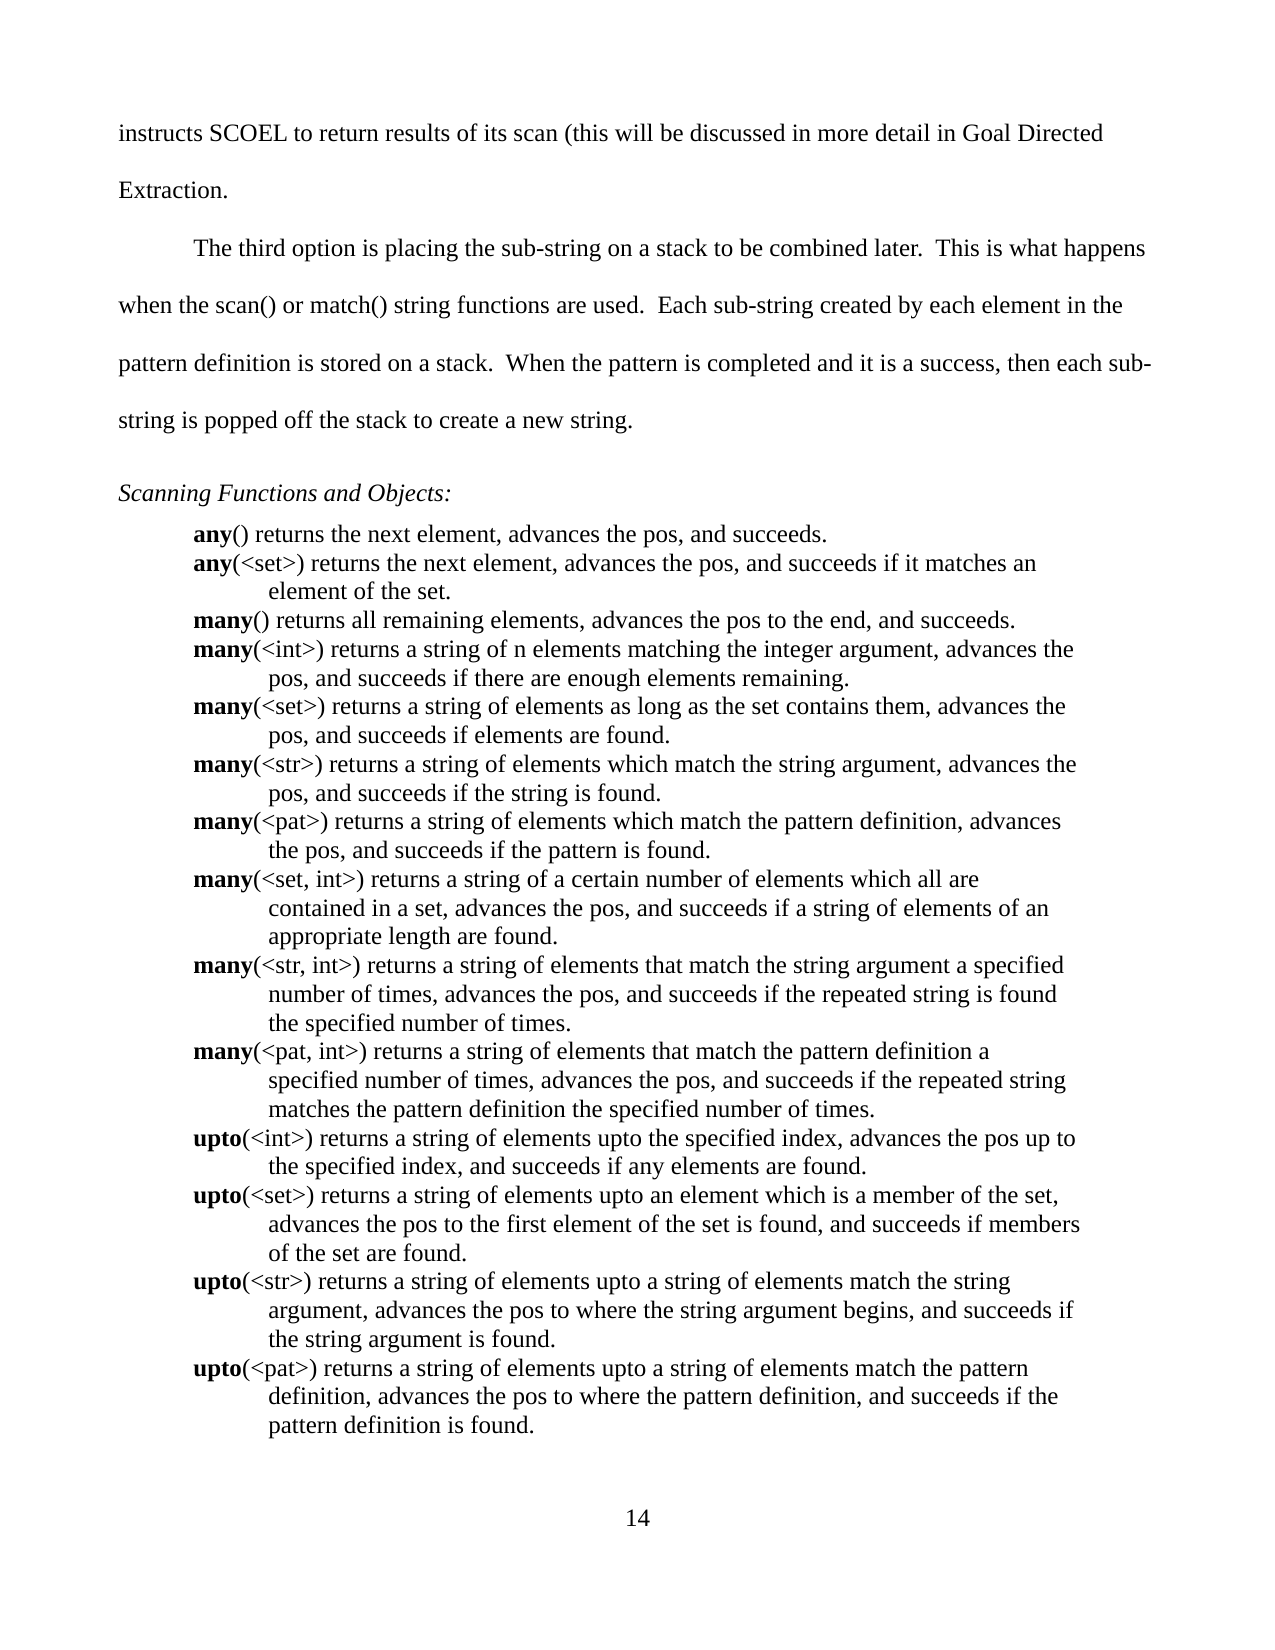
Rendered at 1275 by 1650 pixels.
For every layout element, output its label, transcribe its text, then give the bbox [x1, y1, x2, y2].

list many(<set, int>) returns a string of a certain number of elements which all are contained in a set, advances the pos, and succeeds if a string of elements of an appropriate length are found. [193, 864, 1082, 950]
text instructs SCOEL to return results of its scan (this will be discussed in more detail in Goal Directed Extraction. [118, 118, 1157, 204]
list any(<set>) returns the next element, advances the pos, and succeeds if it matches an element of the set. [193, 548, 1082, 605]
list many(<int>) returns a string of n elements matching the integer argument, advances the pos, and succeeds if there are enough elements remaining. [193, 634, 1082, 691]
list many(<pat, int>) returns a string of elements that match the pattern definition a specified number of times, advances the pos, and succeeds if the repeated string matches the pattern definition the specified number of times. [193, 1036, 1082, 1123]
list many(<str>) returns a string of elements which match the string argument, advances the pos, and succeeds if the string is found. [193, 749, 1082, 806]
subtitle Scanning Functions and Objects: [118, 478, 1157, 506]
list upto(<pat>) returns a string of elements upto a string of elements match the pattern definition, advances the pos to where the pattern definition, and succeeds if the pattern definition is found. [193, 1353, 1082, 1439]
list many() returns all remaining elements, advances the pos to the end, and succeeds. [193, 605, 1082, 634]
list many(<pat>) returns a string of elements which match the pattern definition, advances the pos, and succeeds if the pattern is found. [193, 806, 1082, 864]
text The third option is placing the sub-string on a stack to be combined later. This is what happens when the scan() or match() string functions are used. Each sub-string created by each element in the pattern definition is stored on a stack. When the pattern is completed and it is a success, then each sub-string is popped off the stack to create a new string. [118, 233, 1157, 434]
list many(<set>) returns a string of elements as long as the set contains them, advances the pos, and succeeds if elements are found. [193, 691, 1082, 749]
list upto(<str>) returns a string of elements upto a string of elements match the string argument, advances the pos to where the string argument begins, and succeeds if the string argument is found. [193, 1266, 1082, 1353]
list upto(<int>) returns a string of elements upto the specified index, advances the pos up to the specified index, and succeeds if any elements are found. [193, 1123, 1082, 1180]
list many(<str, int>) returns a string of elements that match the string argument a specified number of times, advances the pos, and succeeds if the repeated string is found the specified number of times. [193, 950, 1082, 1036]
list upto(<set>) returns a string of elements upto an element which is a member of the set, advances the pos to the first element of the set is found, and succeeds if members of the set are found. [193, 1180, 1082, 1266]
list any() returns the next element, advances the pos, and succeeds. [193, 519, 1082, 548]
